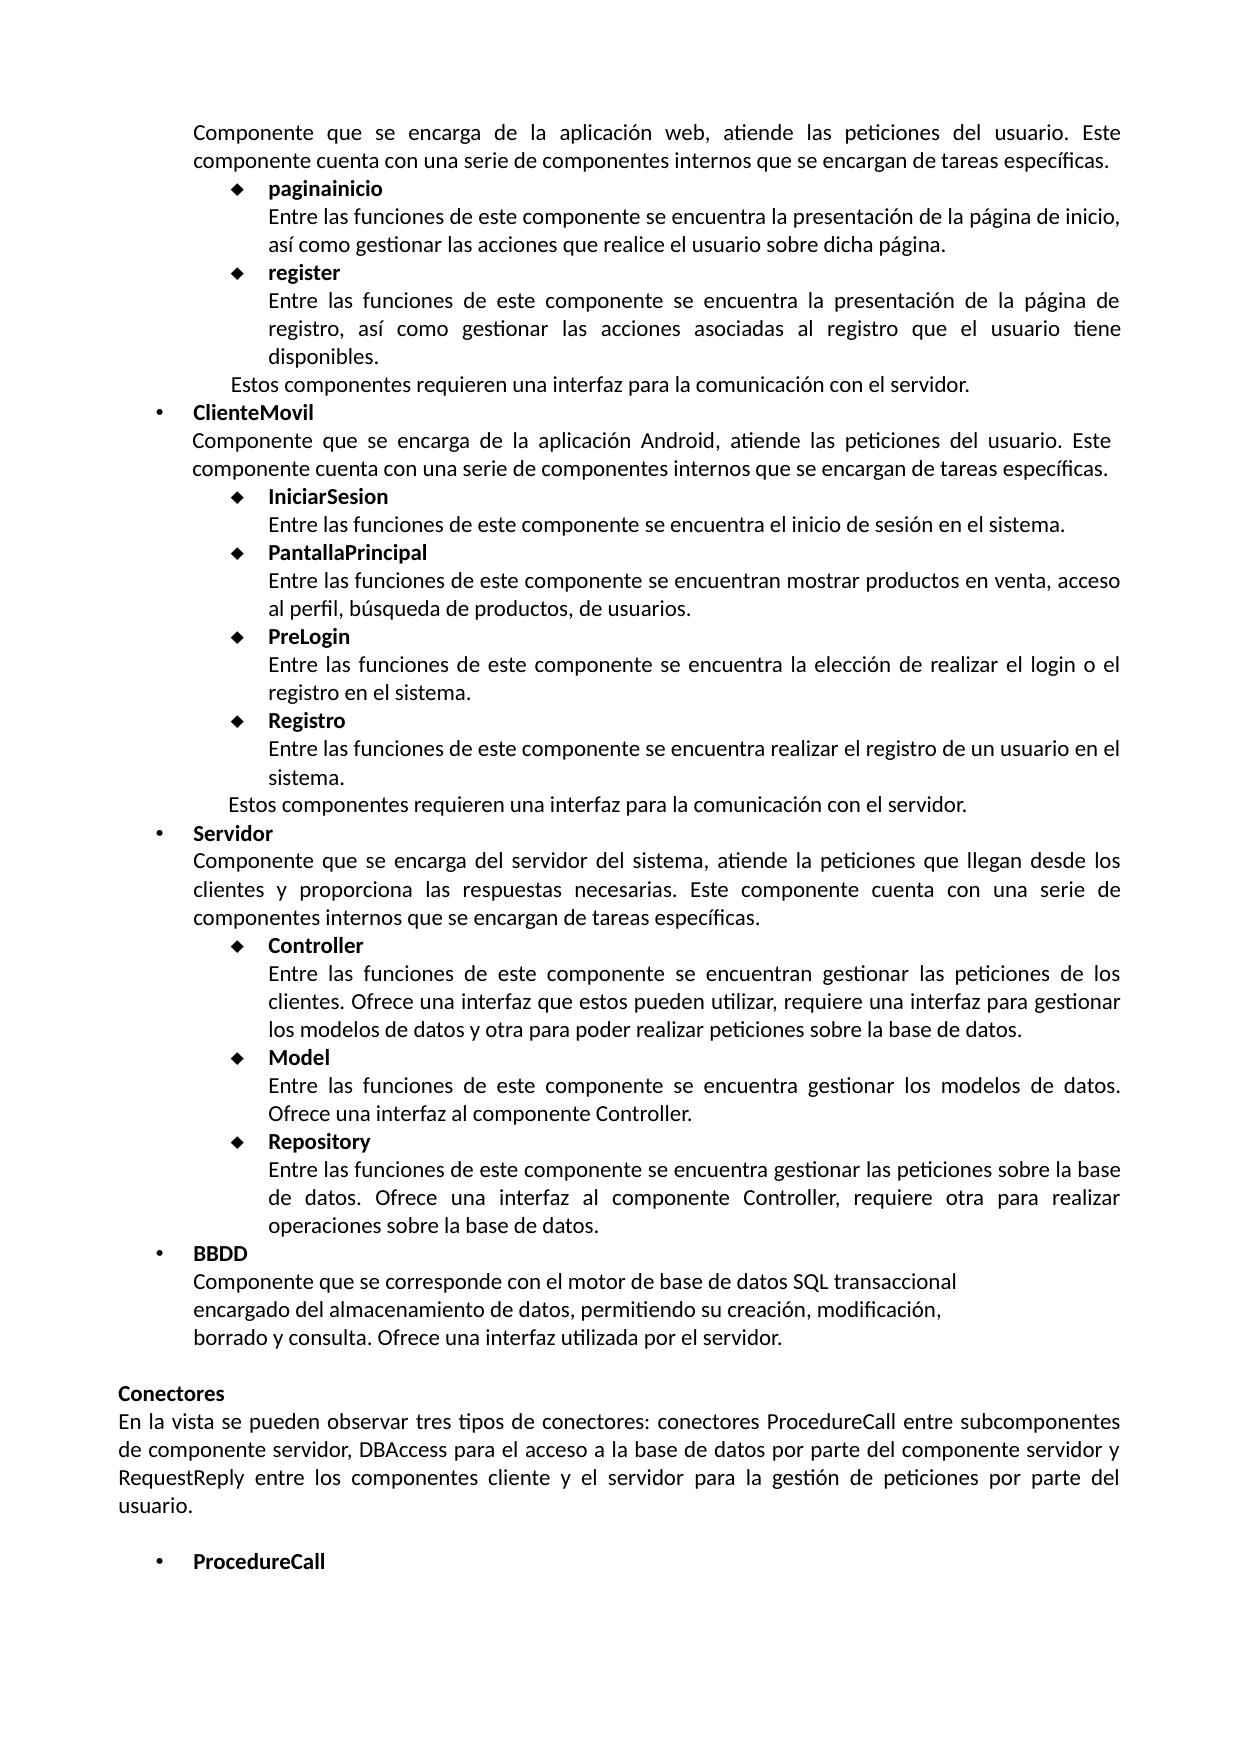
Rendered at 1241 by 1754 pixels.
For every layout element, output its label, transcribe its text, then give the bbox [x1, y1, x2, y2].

list Componente que se encarga del servidor del sistema, atiende la peticiones que llegan desde los clientes y proporciona las respuestas necesarias. Este componente cuenta con una serie de componentes internos que se encargan de tareas específicas. [156, 847, 1122, 931]
list Entre las funciones de este componente se encuentra el inicio de sesión en el sistema. [231, 510, 1122, 538]
text En la vista se pueden observar tres tipos de conectores: conectores ProcedureCall entre subcomponentes de componente servidor, DBAccess para el acceso a la base de datos por parte del componente servidor y RequestReply entre los componentes cliente y el servidor para la gestión de peticiones por parte del usuario. [118, 1407, 1122, 1519]
list Model [231, 1043, 1122, 1071]
list Controller [231, 931, 1122, 959]
list Servidor [156, 819, 1122, 847]
list Entre las funciones de este componente se encuentran mostrar productos en venta, acceso al perfil, búsqueda de productos, de usuarios. [231, 566, 1122, 622]
list Entre las funciones de este componente se encuentra la presentación de la página de inicio, así como gestionar las acciones que realice el usuario sobre dicha página. [231, 202, 1122, 258]
list paginainicio [231, 174, 1122, 202]
list Entre las funciones de este componente se encuentra la presentación de la página de registro, así como gestionar las acciones asociadas al registro que el usuario tiene disponibles. [231, 286, 1122, 370]
list PreLogin [231, 622, 1122, 651]
list register [231, 258, 1122, 286]
list encargado del almacenamiento de datos, permitiendo su creación, modificación, [156, 1295, 1122, 1323]
list BBDD [156, 1239, 1122, 1267]
list Componente que se corresponde con el motor de base de datos SQL transaccional [156, 1267, 1122, 1295]
list Componente que se encarga de la aplicación web, atiende las peticiones del usuario. Este componente cuenta con una serie de componentes internos que se encargan de tareas específicas. [156, 118, 1122, 174]
list Entre las funciones de este componente se encuentran gestionar las peticiones de los clientes. Ofrece una interfaz que estos pueden utilizar, requiere una interfaz para gestionar los modelos de datos y otra para poder realizar peticiones sobre la base de datos. [231, 959, 1122, 1043]
text Estos componentes requieren una interfaz para la comunicación con el servidor. [118, 791, 1122, 819]
list Entre las funciones de este componente se encuentra gestionar las peticiones sobre la base de datos. Ofrece una interfaz al componente Controller, requiere otra para realizar operaciones sobre la base de datos. [231, 1155, 1122, 1239]
list Entre las funciones de este componente se encuentra gestionar los modelos de datos. Ofrece una interfaz al componente Controller. [231, 1071, 1122, 1127]
list borrado y consulta. Ofrece una interfaz utilizada por el servidor. [156, 1323, 1122, 1351]
list Repository [231, 1127, 1122, 1155]
list Entre las funciones de este componente se encuentra realizar el registro de un usuario en el sistema. [231, 734, 1122, 791]
text Conectores [118, 1379, 1122, 1407]
list Entre las funciones de este componente se encuentra la elección de realizar el login o el registro en el sistema. [231, 651, 1122, 707]
text Componente que se encarga de la aplicación Android, atiende las peticiones del usuario. Este componente cuenta con una serie de componentes internos que se encargan de tareas específicas. [118, 426, 1122, 482]
list Registro [231, 707, 1122, 734]
list IniciarSesion [231, 482, 1122, 510]
list ClienteMovil [156, 398, 1122, 426]
list Estos componentes requieren una interfaz para la comunicación con el servidor. [193, 370, 1122, 398]
list ProcedureCall [156, 1547, 1122, 1575]
list PantallaPrincipal [231, 538, 1122, 566]
